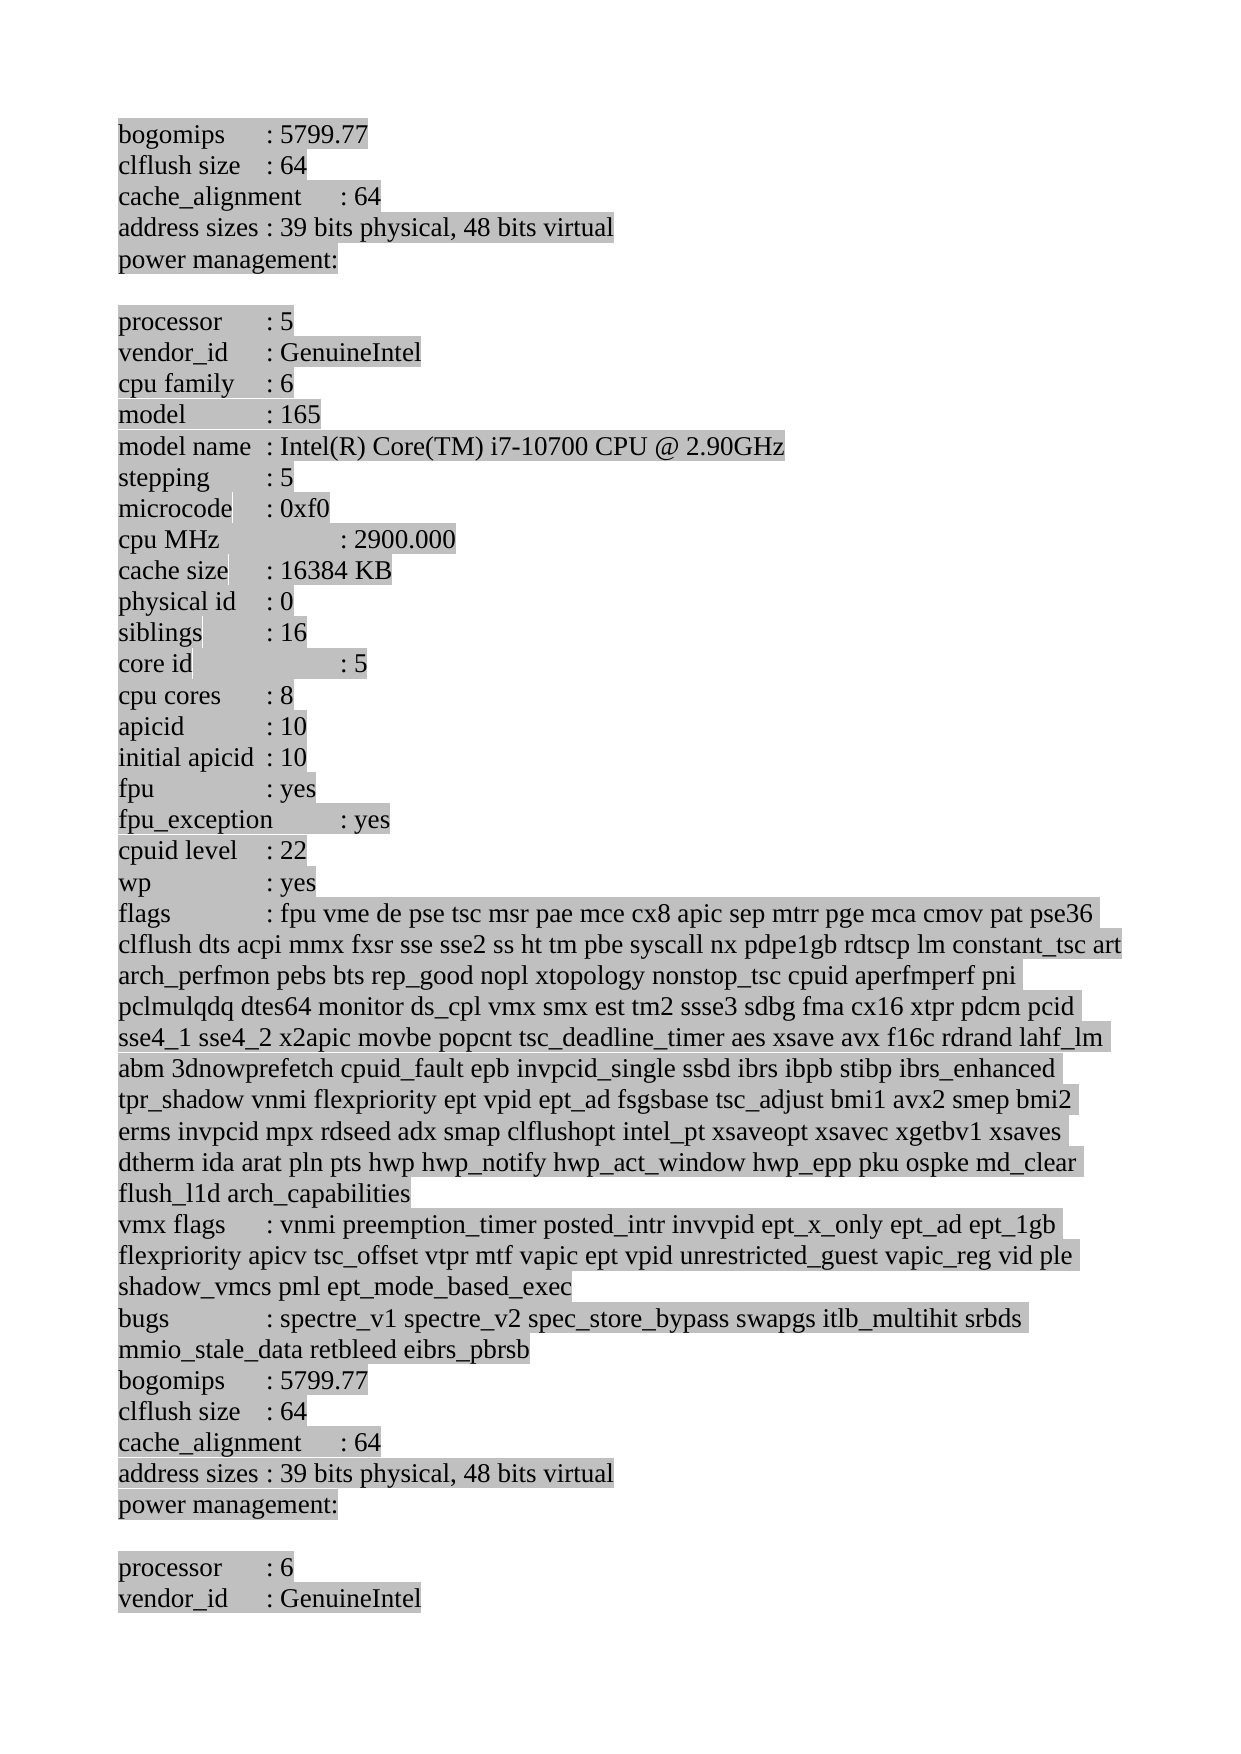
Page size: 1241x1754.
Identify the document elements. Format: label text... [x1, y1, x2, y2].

text vendor_id : GenuineIntel [118, 1582, 1122, 1613]
text address sizes : 39 bits physical, 48 bits virtual [118, 1457, 1122, 1488]
text siblings : 16 [118, 616, 1122, 648]
text cpu MHz : 2900.000 [118, 523, 1122, 554]
text address sizes : 39 bits physical, 48 bits virtual [118, 212, 1122, 243]
text physical id : 0 [118, 585, 1122, 616]
text microcode : 0xf0 [118, 492, 1122, 523]
text stepping : 5 [118, 461, 1122, 492]
text cache_alignment : 64 [118, 180, 1122, 212]
text bogomips : 5799.77 [118, 1364, 1122, 1395]
text cpuid level : 22 [118, 834, 1122, 866]
text bogomips : 5799.77 [118, 118, 1122, 149]
text cpu family : 6 [118, 367, 1122, 398]
text fpu_exception : yes [118, 803, 1122, 834]
text clflush size : 64 [118, 1395, 1122, 1426]
text bugs : spectre_v1 spectre_v2 spec_store_bypass swapgs itlb_multihit srbds mmio_stale_data retbleed eibrs_pbrsb [118, 1302, 1122, 1364]
text cpu cores : 8 [118, 679, 1122, 710]
text vmx flags : vnmi preemption_timer posted_intr invvpid ept_x_only ept_ad ept_1gb flexpriority apicv tsc_offset vtpr mtf vapic ept vpid unrestricted_guest vapic_reg vid ple shadow_vmcs pml ept_mode_based_exec [118, 1208, 1122, 1302]
text model : 165 [118, 398, 1122, 429]
text initial apicid : 10 [118, 741, 1122, 772]
text core id : 5 [118, 648, 1122, 679]
text processor : 5 [118, 305, 1122, 336]
text power management: [118, 1488, 1122, 1520]
text cache_alignment : 64 [118, 1426, 1122, 1457]
text clflush size : 64 [118, 149, 1122, 180]
text apicid : 10 [118, 710, 1122, 741]
text model name : Intel(R) Core(TM) i7-10700 CPU @ 2.90GHz [118, 429, 1122, 461]
text cache size : 16384 KB [118, 554, 1122, 585]
text fpu : yes [118, 772, 1122, 803]
text wp : yes [118, 866, 1122, 897]
text vendor_id : GenuineIntel [118, 336, 1122, 367]
text processor : 6 [118, 1551, 1122, 1582]
text power management: [118, 243, 1122, 274]
text flags : fpu vme de pse tsc msr pae mce cx8 apic sep mtrr pge mca cmov pat pse36 clflush dts acpi mmx fxsr sse sse2 ss ht tm pbe syscall nx pdpe1gb rdtscp lm constant_tsc art arch_perfmon pebs bts rep_good nopl xtopology nonstop_tsc cpuid aperfmperf pni pclmulqdq dtes64 monitor ds_cpl vmx smx est tm2 ssse3 sdbg fma cx16 xtpr pdcm pcid sse4_1 sse4_2 x2apic movbe popcnt tsc_deadline_timer aes xsave avx f16c rdrand lahf_lm abm 3dnowprefetch cpuid_fault epb invpcid_single ssbd ibrs ibpb stibp ibrs_enhanced tpr_shadow vnmi flexpriority ept vpid ept_ad fsgsbase tsc_adjust bmi1 avx2 smep bmi2 erms invpcid mpx rdseed adx smap clflushopt intel_pt xsaveopt xsavec xgetbv1 xsaves dtherm ida arat pln pts hwp hwp_notify hwp_act_window hwp_epp pku ospke md_clear flush_l1d arch_capabilities [118, 897, 1122, 1208]
